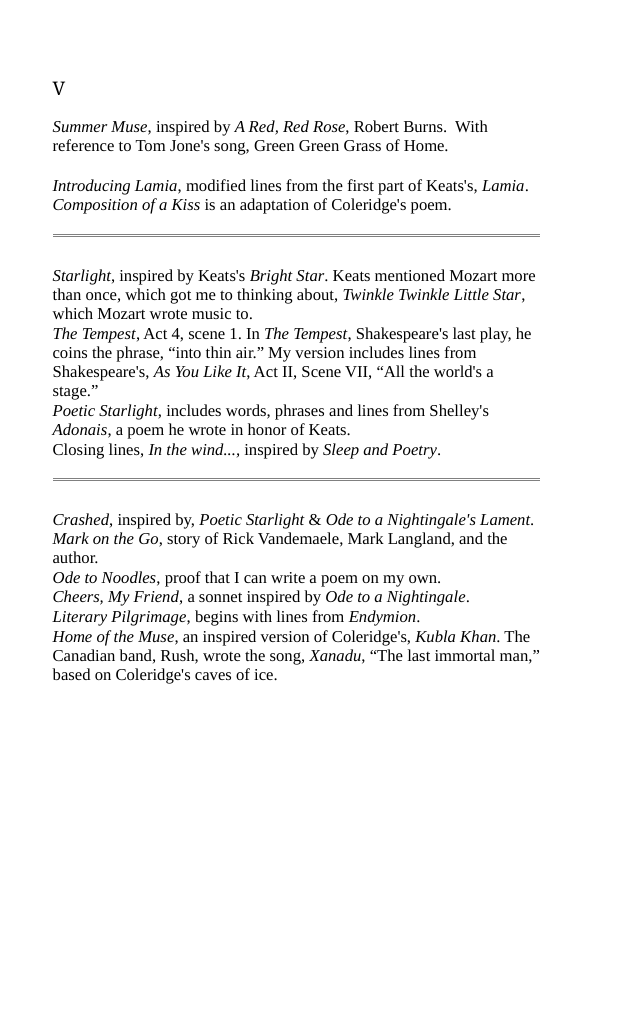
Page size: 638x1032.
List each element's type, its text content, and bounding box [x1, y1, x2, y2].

text Composition of a Kiss is an adaptation of Coleridge's poem. [52, 195, 540, 214]
text Cheers, My Friend, a sonnet inspired by Ode to a Nightingale. [52, 587, 540, 606]
text Introducing Lamia, modified lines from the first part of Keats's, Lamia. [52, 175, 540, 194]
text Summer Muse, inspired by A Red, Red Rose, Robert Burns. With reference to Tom Jone's song, Green Green Grass of Home. [52, 117, 540, 155]
text Closing lines, In the wind..., inspired by Sleep and Poetry. [52, 439, 540, 458]
text Crashed, inspired by, Poetic Starlight & Ode to a Nightingale's Lament. Mark on the Go, story of Rick Vandemaele, Mark Langland, and the author. [52, 510, 540, 567]
text Ode to Noodles, proof that I can write a poem on my own. [52, 568, 540, 587]
text Starlight, inspired by Keats's Bright Star. Keats mentioned Mozart more than once, which got me to thinking about, Twinkle Twinkle Little Star, which Mozart wrote music to. [52, 266, 540, 323]
text Home of the Muse, an inspired version of Coleridge's, Kubla Khan. The Canadian band, Rush, wrote the song, Xanadu, “The last immortal man,” based on Coleridge's caves of ice. [52, 626, 540, 684]
text Literary Pilgrimage, begins with lines from Endymion. [52, 607, 540, 626]
text The Tempest, Act 4, scene 1. In The Tempest, Shakespeare's last play, he coins the phrase, “into thin air.” My version includes lines from Shakespeare's, As You Like It, Act II, Scene VII, “All the world's a stage.” [52, 323, 540, 400]
text Poetic Starlight, includes words, phrases and lines from Shelley's Adonais, a poem he wrote in honor of Keats. [52, 401, 540, 439]
